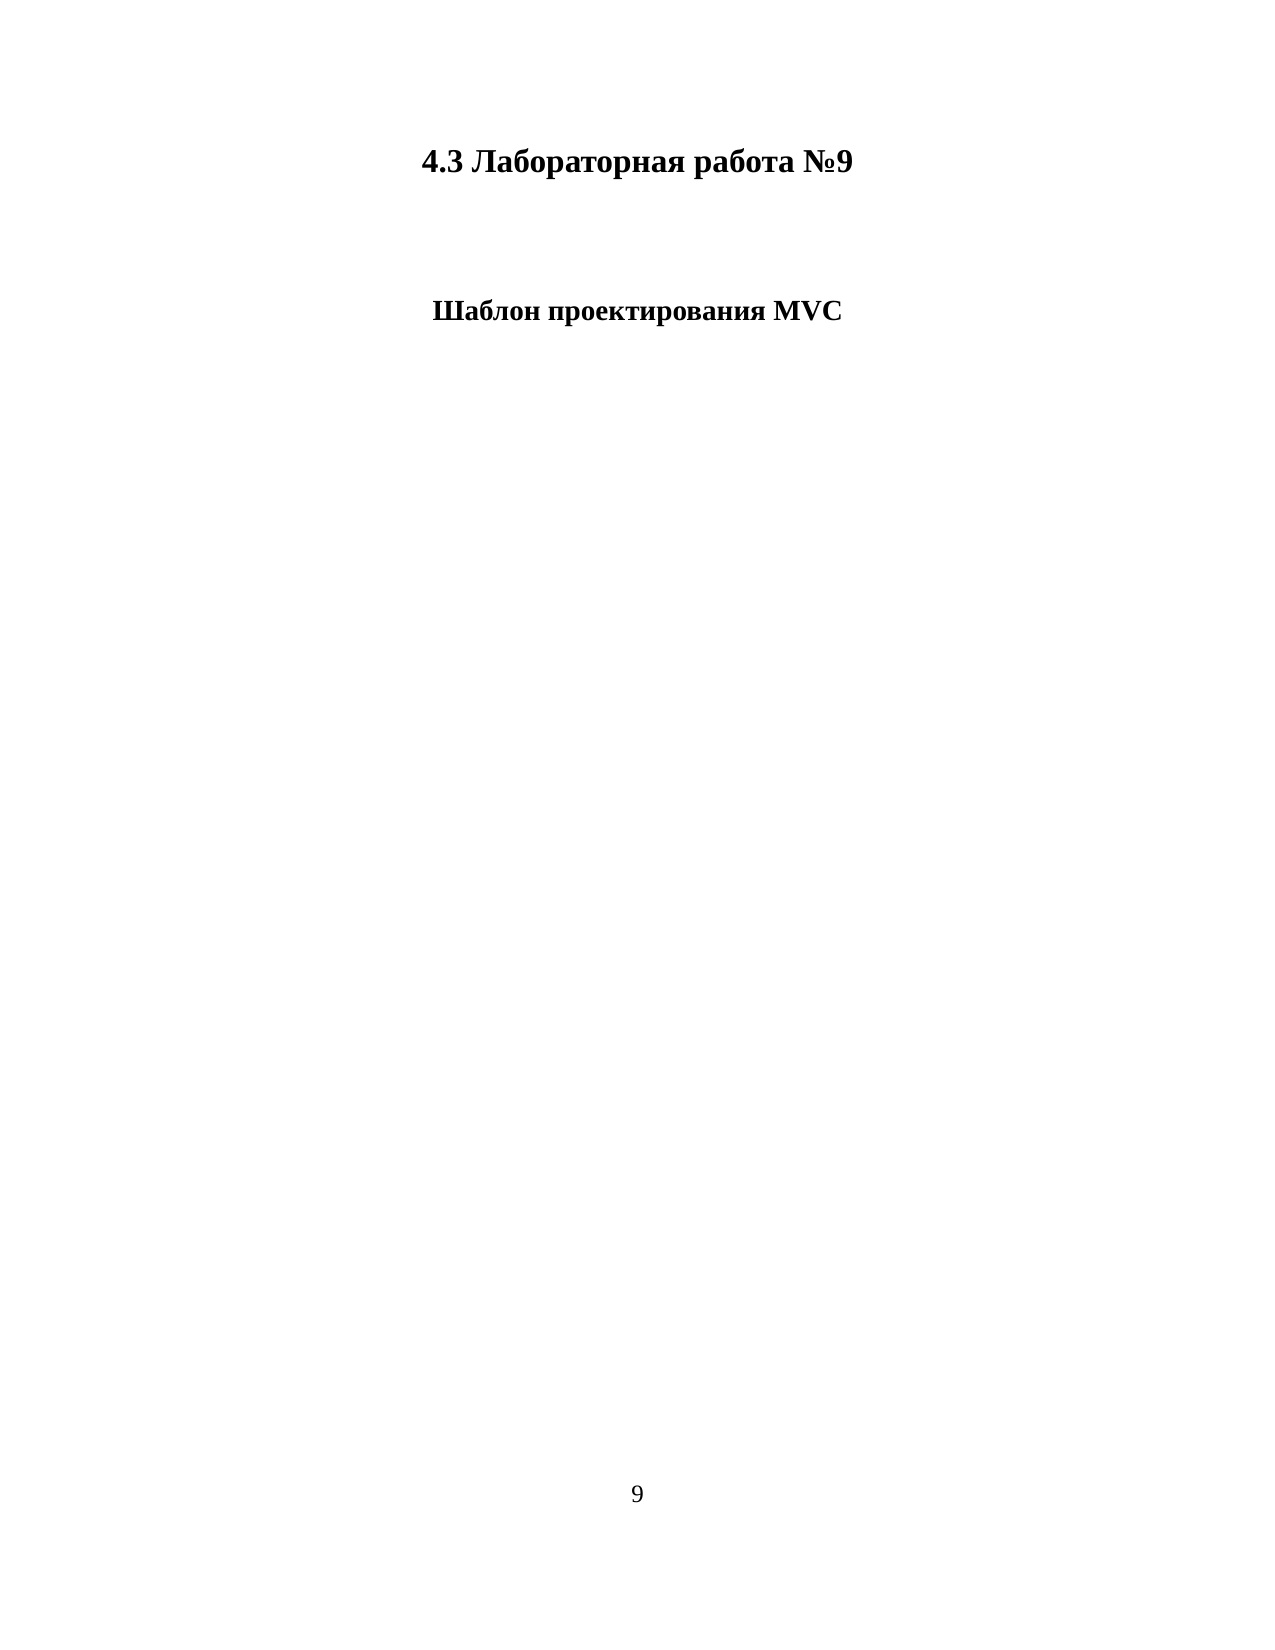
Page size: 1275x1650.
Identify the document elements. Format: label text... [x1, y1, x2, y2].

subtitle Шаблон проектирования MVC [118, 293, 1157, 327]
subtitle 4.3 Лабораторная работа №9 [118, 142, 1157, 180]
